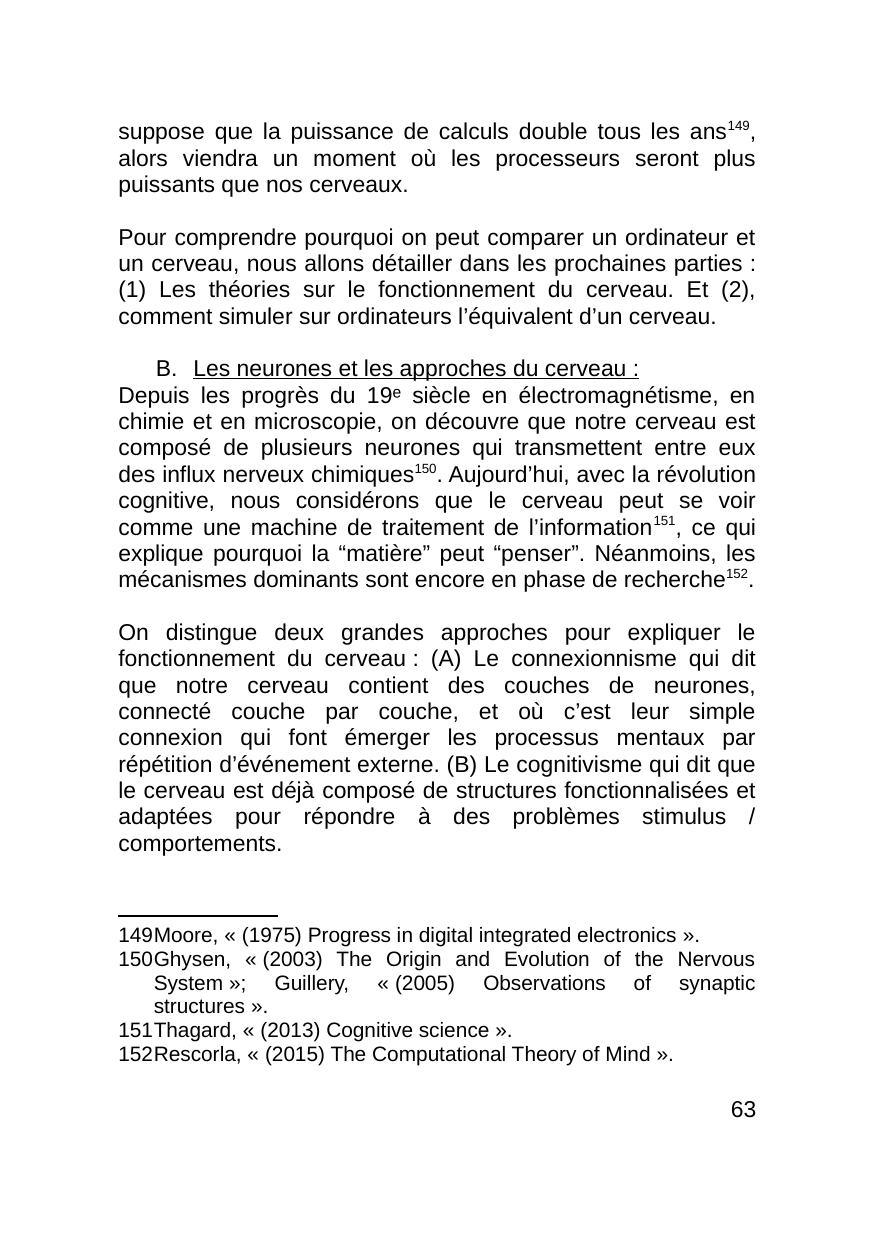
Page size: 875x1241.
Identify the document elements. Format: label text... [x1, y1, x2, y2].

text suppose que la puissance de calculs double tous les ans, alors viendra un moment où les processeurs seront plus puissants que nos cerveaux. [118, 118, 756, 197]
text Thagard, « (2013) Cognitive science ». [118, 1018, 756, 1042]
text Moore, « (1975) Progress in digital integrated electronics ». [118, 922, 756, 946]
text Ghysen, « (2003) The Origin and Evolution of the Nervous System »; Guillery, « (2005) Observations of synaptic structures ». [118, 946, 756, 1018]
text Depuis les progrès du 19ᵉ siècle en électromagnétisme, en chimie et en microscopie, on découvre que notre cerveau est composé de plusieurs neurones qui transmettent entre eux des influx nerveux chimiques. Aujourd’hui, avec la révolution cognitive, nous considérons que le cerveau peut se voir comme une machine de traitement de l’information, ce qui explique pourquoi la “matière” peut “penser”. Néanmoins, les mécanismes dominants sont encore en phase de recherche. [118, 382, 756, 592]
text Rescorla, « (2015) The Computational Theory of Mind ». [118, 1042, 756, 1066]
text Pour comprendre pourquoi on peut comparer un ordinateur et un cerveau, nous allons détailler dans les prochaines parties : (1) Les théories sur le fonctionnement du cerveau. Et (2), comment simuler sur ordinateurs l’équivalent d’un cerveau. [118, 223, 756, 329]
list Les neurones et les approches du cerveau : [156, 355, 756, 382]
text On distingue deux grandes approches pour expliquer le fonctionnement du cerveau : (A) Le connexionnisme qui dit que notre cerveau contient des couches de neurones, connecté couche par couche, et où c’est leur simple connexion qui font émerger les processus mentaux par répétition d’événement externe. (B) Le cognitivisme qui dit que le cerveau est déjà composé de structures fonctionnalisées et adaptées pour répondre à des problèmes stimulus / comportements. [118, 619, 756, 856]
